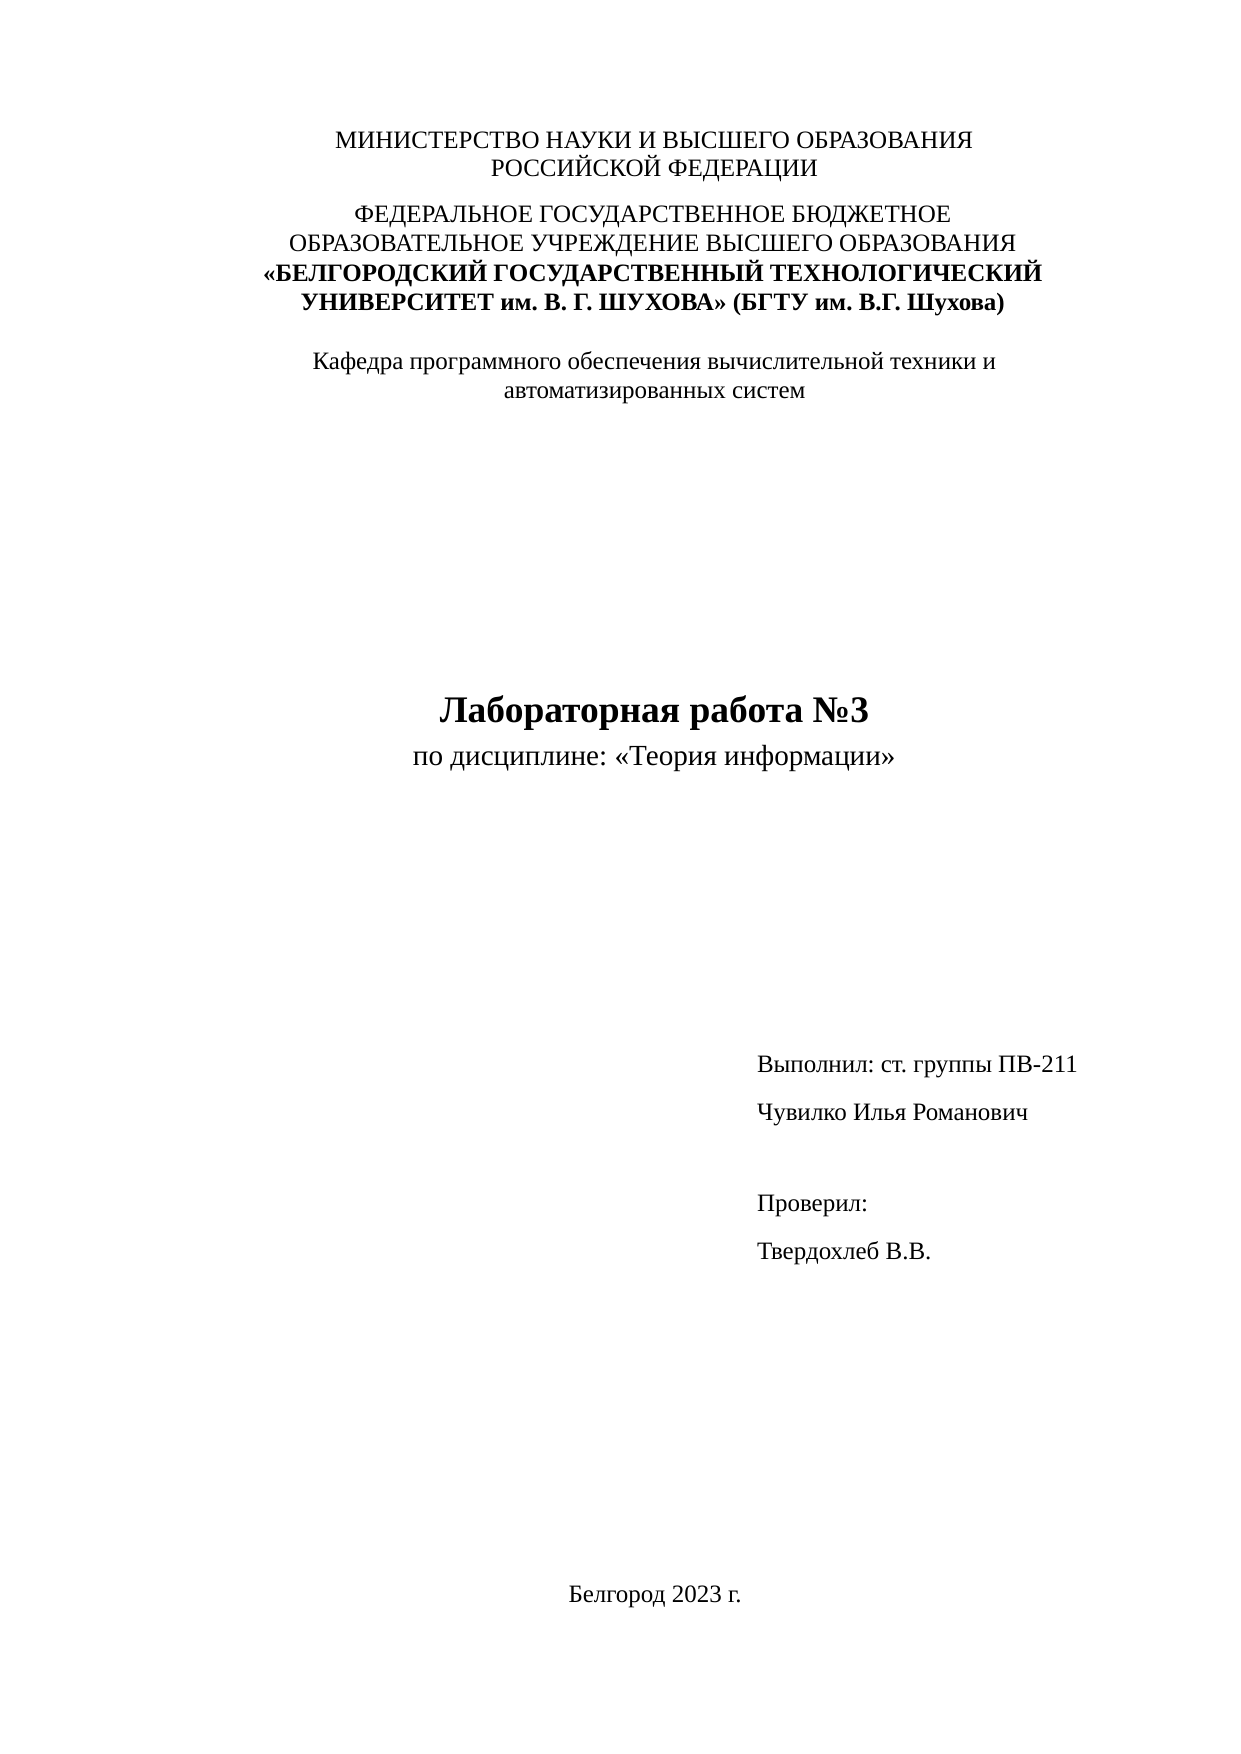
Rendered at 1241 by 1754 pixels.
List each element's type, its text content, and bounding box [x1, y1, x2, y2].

text Кафедра программного обеспечения вычислительной техники и автоматизированных систем [239, 347, 1070, 403]
text Белгород 2023 г. [293, 1579, 1017, 1608]
text МИНИСТЕРСТВО НАУКИ И ВЫСШЕГО ОБРАЗОВАНИЯ РОССИЙСКОЙ ФЕДЕРАЦИИ [293, 126, 1016, 182]
text Лабораторная работа №3 по дисциплине: «Теория информации» [293, 688, 1016, 774]
text Проверил: [757, 1184, 1122, 1218]
text Твердохлеб В.В. [757, 1232, 1122, 1266]
text Выполнил: ст. группы ПВ-211 [757, 1049, 1122, 1078]
text «БЕЛГОРОДСКИЙ ГОСУДАРСТВЕННЫЙ ТЕХНОЛОГИЧЕСКИЙ УНИВЕРСИТЕТ им. В. Г. ШУХОВА» (БГТУ им. В.Г. Шухова) [235, 258, 1070, 316]
text Чувилко Илья Романович [757, 1097, 1122, 1125]
text ФЕДЕРАЛЬНОЕ ГОСУДАРСТВЕННОЕ БЮДЖЕТНОЕ ОБРАЗОВАТЕЛЬНОЕ УЧРЕЖДЕНИЕ ВЫСШЕГО ОБРАЗОВАНИЯ [235, 199, 1070, 257]
